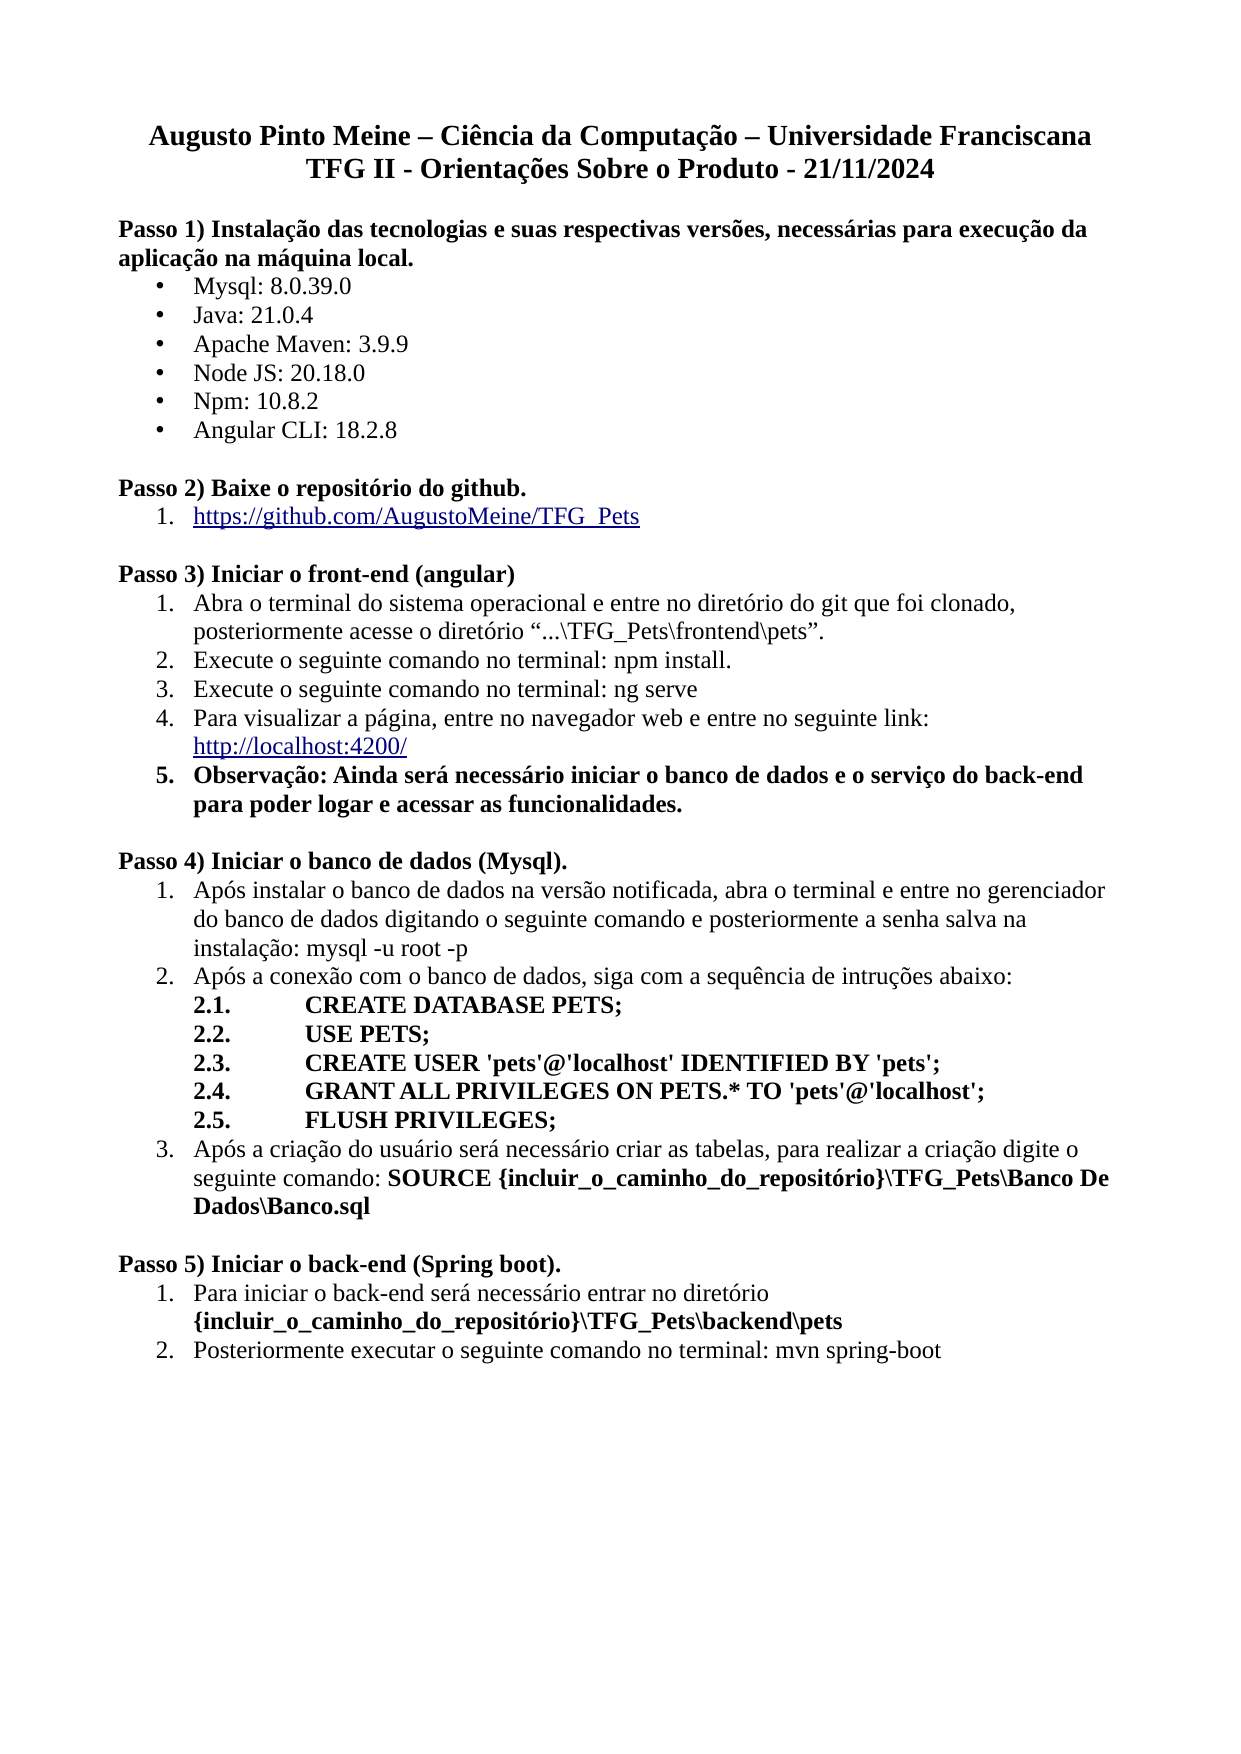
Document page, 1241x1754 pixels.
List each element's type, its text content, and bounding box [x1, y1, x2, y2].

list Node JS: 20.18.0 [156, 358, 1122, 386]
list https://github.com/AugustoMeine/TFG_Pets [156, 501, 1122, 530]
text Passo 3) Iniciar o front-end (angular) [118, 559, 1122, 588]
list Apache Maven: 3.9.9 [156, 329, 1122, 358]
list Posteriormente executar o seguinte comando no terminal: mvn spring-boot [156, 1335, 1122, 1364]
list Angular CLI: 18.2.8 [156, 415, 1122, 444]
text Augusto Pinto Meine – Ciência da Computação – Universidade Franciscana [118, 118, 1122, 152]
text Passo 1) Instalação das tecnologias e suas respectivas versões, necessárias para execução da aplicação na máquina local. [118, 214, 1122, 271]
list GRANT ALL PRIVILEGES ON PETS.* TO 'pets'@'localhost'; [193, 1076, 1122, 1105]
list Para iniciar o back-end será necessário entrar no diretório {incluir_o_caminho_do_repositório}\TFG_Pets\backend\pets [156, 1278, 1122, 1335]
list FLUSH PRIVILEGES; [193, 1105, 1122, 1134]
text Passo 2) Baixe o repositório do github. [118, 473, 1122, 501]
list CREATE USER 'pets'@'localhost' IDENTIFIED BY 'pets'; [193, 1048, 1122, 1076]
list Abra o terminal do sistema operacional e entre no diretório do git que foi clonado, posteriormente acesse o diretório “...\TFG_Pets\frontend\pets”. [156, 588, 1122, 645]
list Para visualizar a página, entre no navegador web e entre no seguinte link: http://localhost:4200/ [156, 703, 1122, 760]
list Após a criação do usuário será necessário criar as tabelas, para realizar a criação digite o seguinte comando: SOURCE {incluir_o_caminho_do_repositório}\TFG_Pets\Banco De Dados\Banco.sql [156, 1134, 1122, 1220]
list CREATE DATABASE PETS; [193, 990, 1122, 1019]
text Passo 5) Iniciar o back-end (Spring boot). [118, 1249, 1122, 1278]
list Mysql: 8.0.39.0 [156, 271, 1122, 300]
list Java: 21.0.4 [156, 300, 1122, 329]
list Execute o seguinte comando no terminal: ng serve [156, 674, 1122, 703]
list Após a conexão com o banco de dados, siga com a sequência de intruções abaixo: [156, 961, 1122, 990]
text Passo 4) Iniciar o banco de dados (Mysql). [118, 846, 1122, 875]
list USE PETS; [193, 1019, 1122, 1048]
list Após instalar o banco de dados na versão notificada, abra o terminal e entre no gerenciador do banco de dados digitando o seguinte comando e posteriormente a senha salva na instalação: mysql -u root -p [156, 875, 1122, 961]
text TFG II - Orientações Sobre o Produto - 21/11/2024 [118, 152, 1122, 185]
list Observação: Ainda será necessário iniciar o banco de dados e o serviço do back-end para poder logar e acessar as funcionalidades. [156, 760, 1122, 818]
list Execute o seguinte comando no terminal: npm install. [156, 645, 1122, 674]
list Npm: 10.8.2 [156, 386, 1122, 415]
